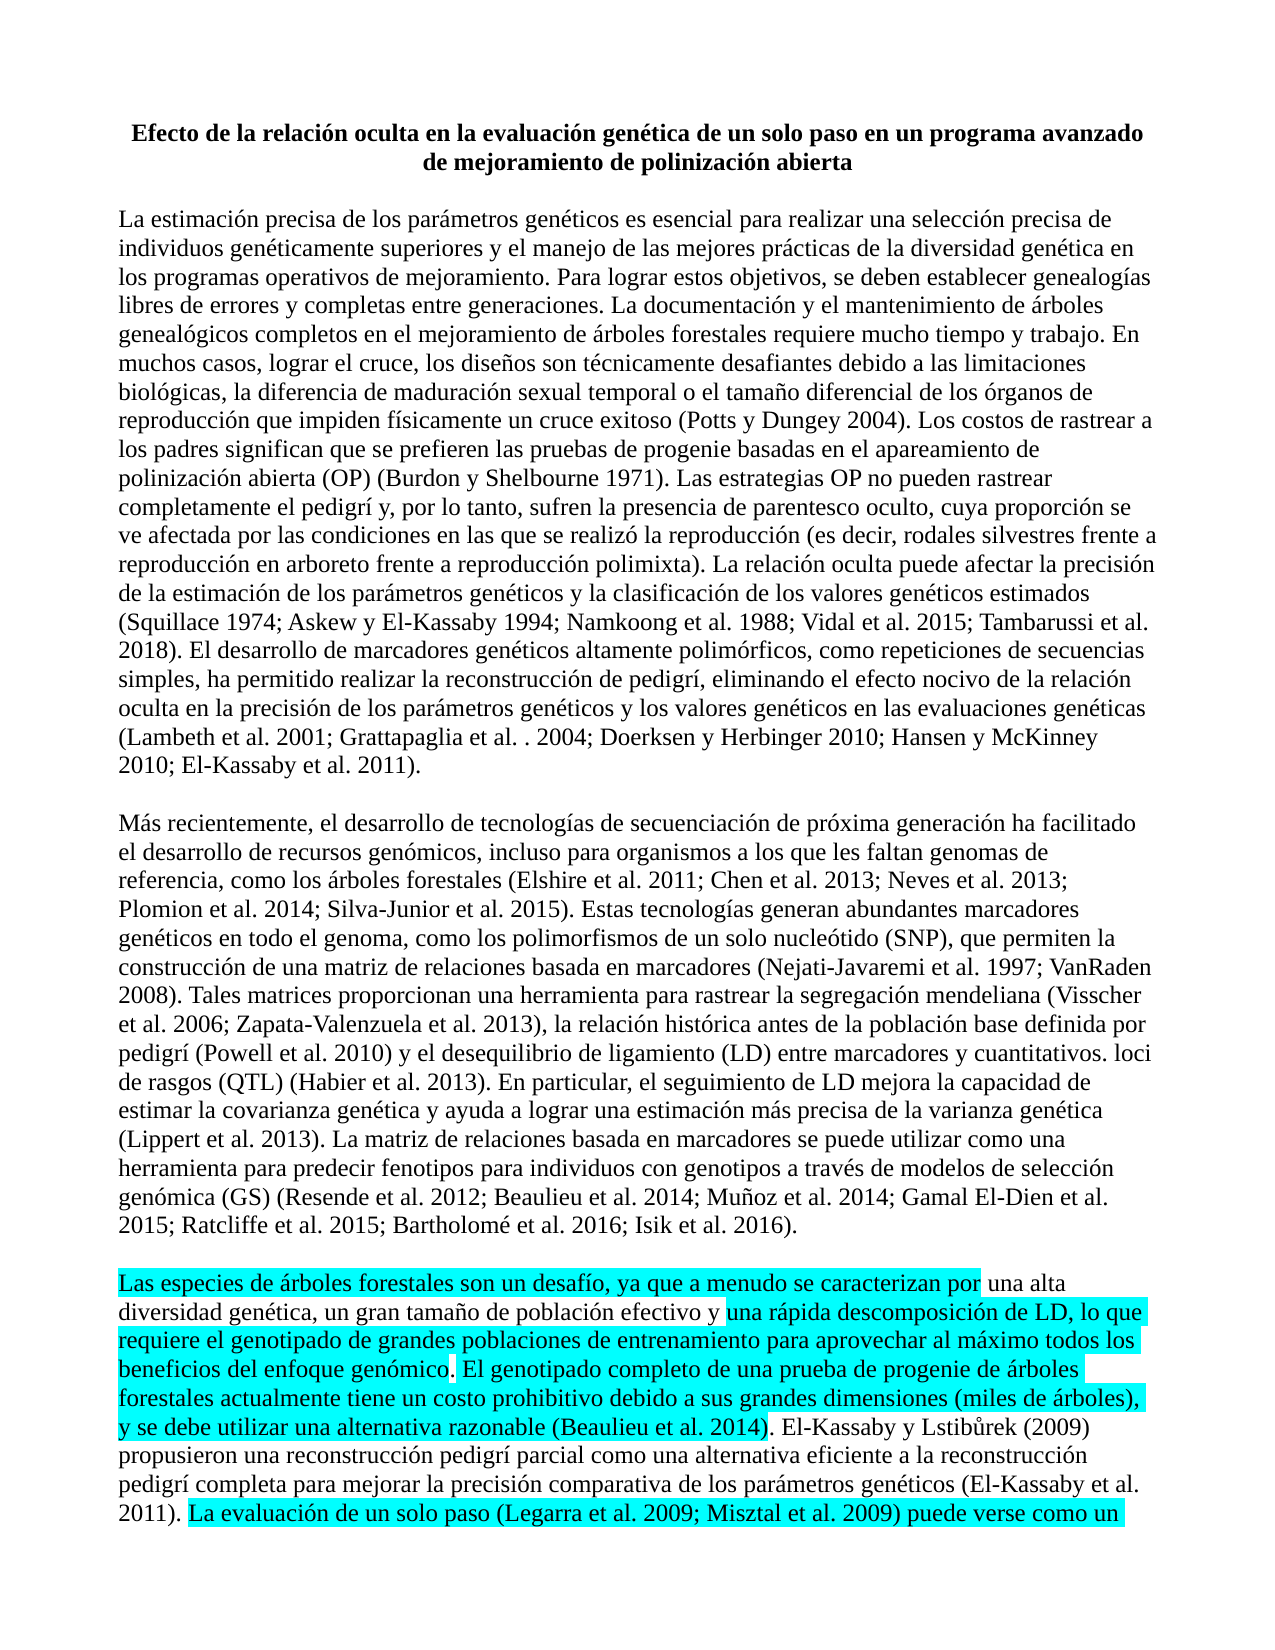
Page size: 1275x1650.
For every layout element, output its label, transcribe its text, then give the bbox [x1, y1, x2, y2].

text La estimación precisa de los parámetros genéticos es esencial para realizar una selección precisa de individuos genéticamente superiores y el manejo de las mejores prácticas de la diversidad genética en los programas operativos de mejoramiento. Para lograr estos objetivos, se deben establecer genealogías libres de errores y completas entre generaciones. La documentación y el mantenimiento de árboles genealógicos completos en el mejoramiento de árboles forestales requiere mucho tiempo y trabajo. En muchos casos, lograr el cruce, los diseños son técnicamente desafiantes debido a las limitaciones biológicas, la diferencia de maduración sexual temporal o el tamaño diferencial de los órganos de reproducción que impiden físicamente un cruce exitoso (Potts y Dungey 2004). Los costos de rastrear a los padres significan que se prefieren las pruebas de progenie basadas en el apareamiento de polinización abierta (OP) (Burdon y Shelbourne 1971). Las estrategias OP no pueden rastrear completamente el pedigrí y, por lo tanto, sufren la presencia de parentesco oculto, cuya proporción se ve afectada por las condiciones en las que se realizó la reproducción (es decir, rodales silvestres frente a reproducción en arboreto frente a reproducción polimixta). La relación oculta puede afectar la precisión de la estimación de los parámetros genéticos y la clasificación de los valores genéticos estimados (Squillace 1974; Askew y El-Kassaby 1994; Namkoong et al. 1988; Vidal et al. 2015; Tambarussi et al. 2018). El desarrollo de marcadores genéticos altamente polimórficos, como repeticiones de secuencias simples, ha permitido realizar la reconstrucción de pedigrí, eliminando el efecto nocivo de la relación oculta en la precisión de los parámetros genéticos y los valores genéticos en las evaluaciones genéticas (Lambeth et al. 2001; Grattapaglia et al. . 2004; Doerksen y Herbinger 2010; Hansen y McKinney 2010; El-Kassaby et al. 2011). [118, 204, 1157, 779]
text Efecto de la relación oculta en la evaluación genética de un solo paso en un programa avanzado de mejoramiento de polinización abierta [118, 118, 1157, 176]
text Las especies de árboles forestales son un desafío, ya que a menudo se caracterizan por una alta diversidad genética, un gran tamaño de población efectivo y una rápida descomposición de LD, lo que requiere el genotipado de grandes poblaciones de entrenamiento para aprovechar al máximo todos los beneficios del enfoque genómico. El genotipado completo de una prueba de progenie de árboles forestales actualmente tiene un costo prohibitivo debido a sus grandes dimensiones (miles de árboles), y se debe utilizar una alternativa razonable (Beaulieu et al. 2014). El-Kassaby y Lstibůrek (2009) propusieron una reconstrucción pedigrí parcial como una alternativa eficiente a la reconstrucción pedigrí completa para mejorar la precisión comparativa de los parámetros genéticos (El-Kassaby et al. 2011). La evaluación de un solo paso (Legarra et al. 2009; Misztal et al. 2009) puede verse como un [118, 1268, 1157, 1527]
text Más recientemente, el desarrollo de tecnologías de secuenciación de próxima generación ha facilitado el desarrollo de recursos genómicos, incluso para organismos a los que les faltan genomas de referencia, como los árboles forestales (Elshire et al. 2011; Chen et al. 2013; Neves et al. 2013; Plomion et al. 2014; Silva-Junior et al. 2015). Estas tecnologías generan abundantes marcadores genéticos en todo el genoma, como los polimorfismos de un solo nucleótido (SNP), que permiten la construcción de una matriz de relaciones basada en marcadores (Nejati-Javaremi et al. 1997; VanRaden 2008). Tales matrices proporcionan una herramienta para rastrear la segregación mendeliana (Visscher et al. 2006; Zapata-Valenzuela et al. 2013), la relación histórica antes de la población base definida por pedigrí (Powell et al. 2010) y el desequilibrio de ligamiento (LD) entre marcadores y cuantitativos. loci de rasgos (QTL) (Habier et al. 2013). En particular, el seguimiento de LD mejora la capacidad de estimar la covarianza genética y ayuda a lograr una estimación más precisa de la varianza genética (Lippert et al. 2013). La matriz de relaciones basada en marcadores se puede utilizar como una herramienta para predecir fenotipos para individuos con genotipos a través de modelos de selección genómica (GS) (Resende et al. 2012; Beaulieu et al. 2014; Muñoz et al. 2014; Gamal El-Dien et al. 2015; Ratcliffe et al. 2015; Bartholomé et al. 2016; Isik et al. 2016). [118, 808, 1157, 1239]
